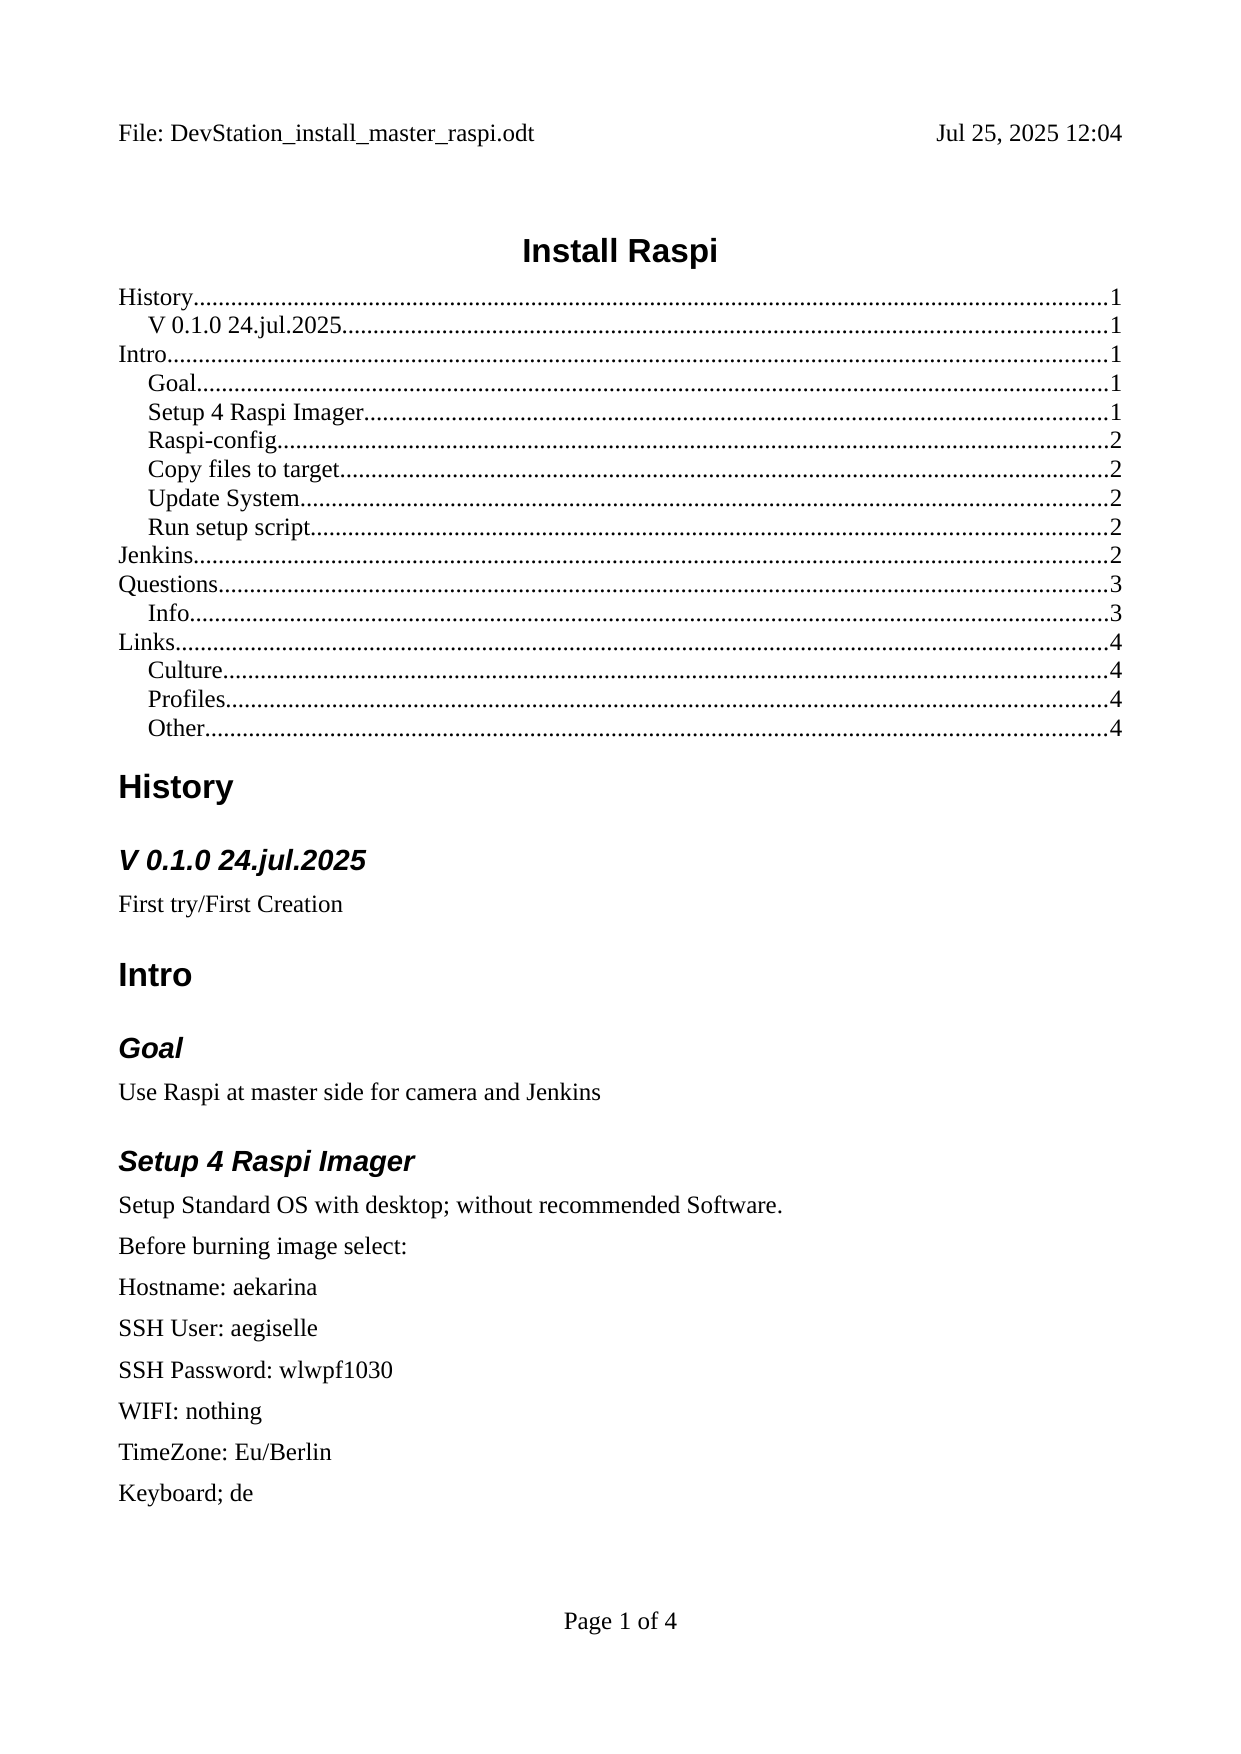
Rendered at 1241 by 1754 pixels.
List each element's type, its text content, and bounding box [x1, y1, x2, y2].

text Links 4 [118, 627, 1122, 656]
text History 1 [118, 282, 1122, 311]
text V 0.1.0 24.jul.2025 1 [148, 311, 1122, 339]
text Copy files to target 2 [148, 454, 1122, 483]
text Run setup script 2 [148, 512, 1122, 541]
text Raspi-config 2 [148, 426, 1122, 454]
subtitle V 0.1.0 24.jul.2025 [118, 843, 1122, 876]
text First try/First Creation [118, 889, 1122, 918]
text Hostname: aekarina [118, 1272, 1122, 1301]
text Jenkins 2 [118, 541, 1122, 569]
text Setup 4 Raspi Imager 1 [148, 397, 1122, 426]
text SSH Password: wlwpf1030 [118, 1355, 1122, 1383]
subtitle Goal [118, 1031, 1122, 1065]
text Questions 3 [118, 569, 1122, 598]
text Info 3 [148, 598, 1122, 627]
text Use Raspi at master side for camera and Jenkins [118, 1077, 1122, 1106]
text Goal 1 [148, 368, 1122, 397]
text Before burning image select: [118, 1231, 1122, 1260]
text Other 4 [148, 713, 1122, 742]
text TimeZone: Eu/Berlin [118, 1437, 1122, 1466]
text Culture 4 [148, 656, 1122, 684]
text Setup Standard OS with desktop; without recommended Software. [118, 1190, 1122, 1218]
subtitle Setup 4 Raspi Imager [118, 1144, 1122, 1177]
text Profiles 4 [148, 684, 1122, 713]
text WIFI: nothing [118, 1396, 1122, 1425]
subtitle History [118, 767, 1122, 805]
text Keyboard; de [118, 1478, 1122, 1507]
text SSH User: aegiselle [118, 1313, 1122, 1342]
subtitle Install Raspi [118, 231, 1122, 269]
text Intro 1 [118, 339, 1122, 368]
text Update System 2 [148, 483, 1122, 512]
subtitle Intro [118, 955, 1122, 994]
